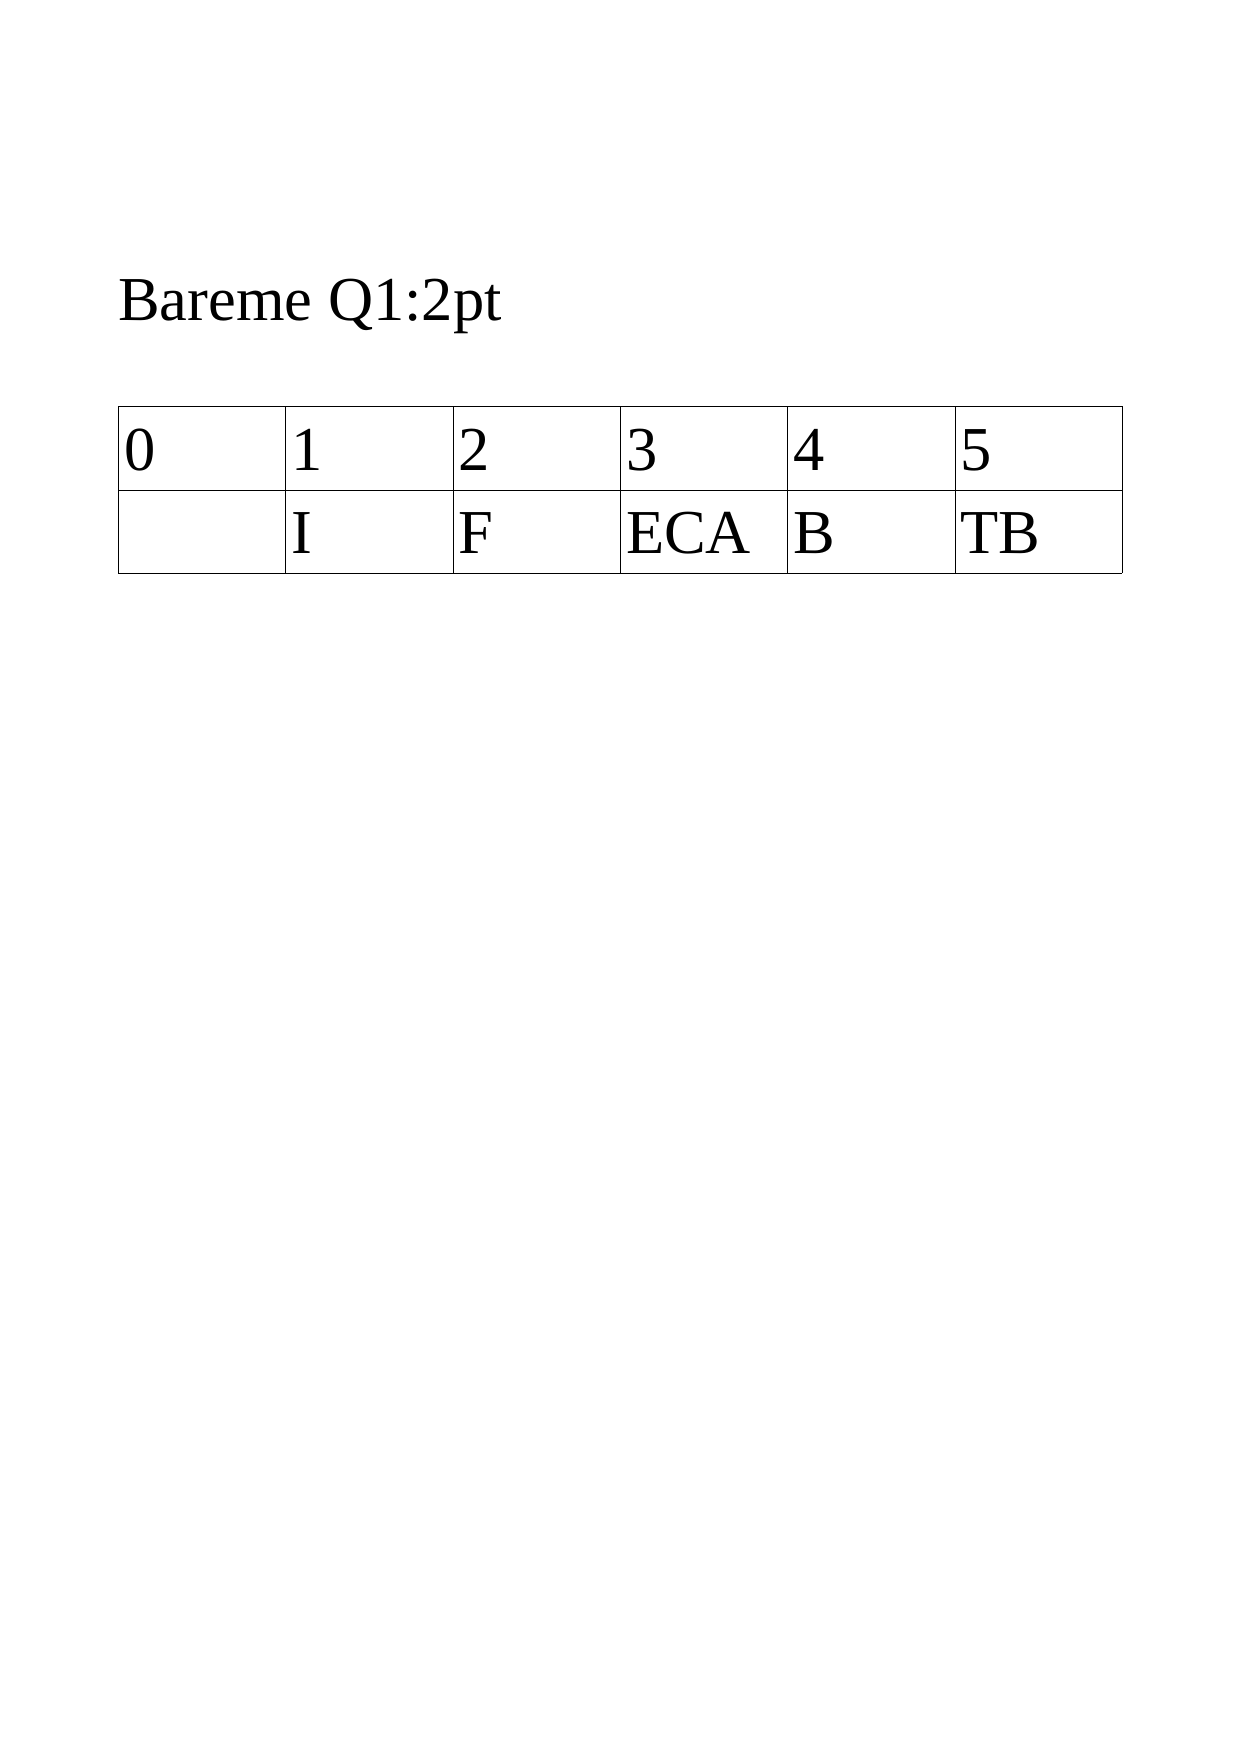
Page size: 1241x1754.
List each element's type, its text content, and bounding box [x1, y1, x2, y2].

table_cell I [286, 491, 453, 573]
table_cell B [788, 491, 955, 573]
table_header 5 [956, 407, 1122, 489]
table_header 4 [788, 407, 955, 489]
table_cell [119, 491, 285, 573]
table_cell ECA [621, 491, 787, 573]
table_header 1 [286, 407, 453, 489]
table_header 0 [119, 407, 285, 489]
text Bareme Q1:2pt [118, 262, 1122, 334]
table_cell F [454, 491, 620, 573]
table_header 2 [454, 407, 620, 489]
table_header 3 [621, 407, 787, 489]
table_cell TB [956, 491, 1122, 573]
